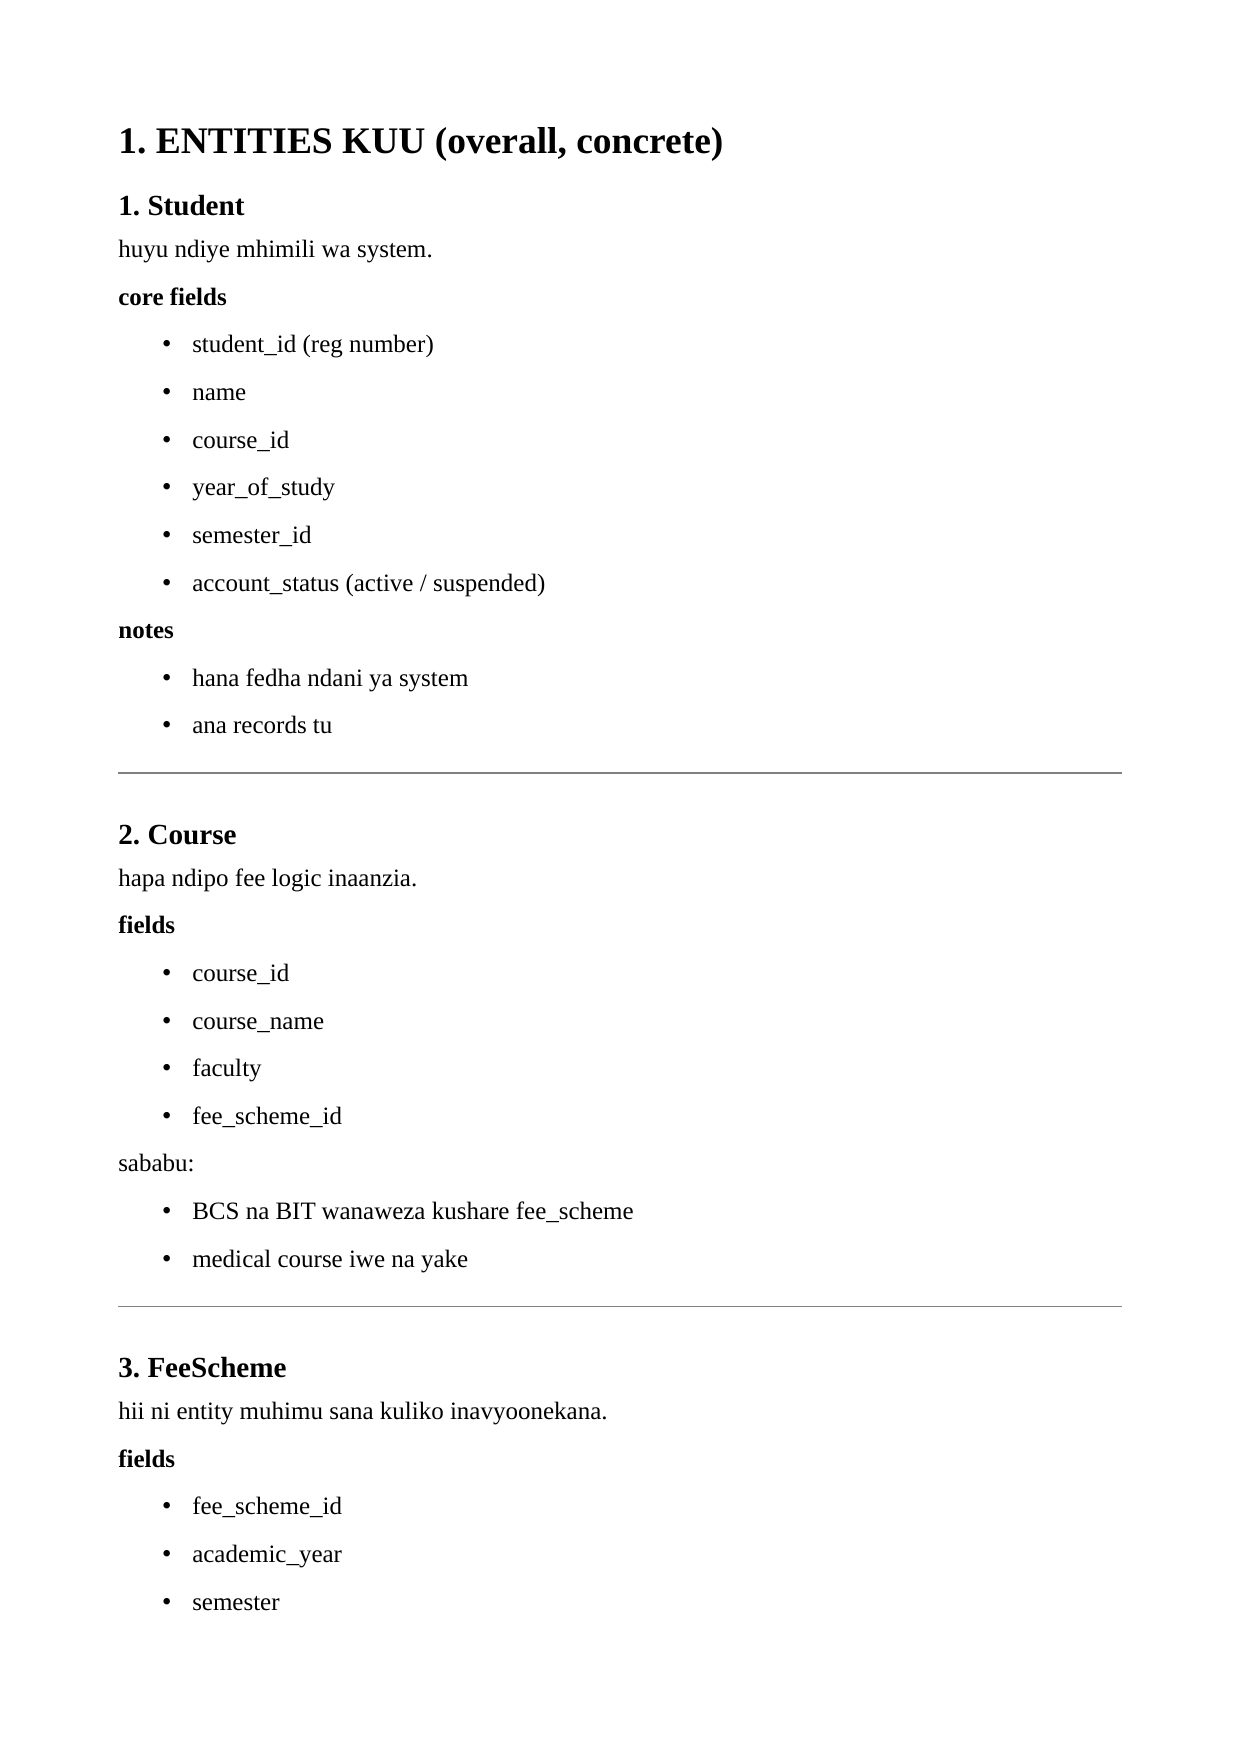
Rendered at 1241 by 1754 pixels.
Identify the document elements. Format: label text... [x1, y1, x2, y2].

list name [162, 377, 1122, 406]
list course_name [162, 1006, 1122, 1034]
subtitle 2. Course [118, 817, 1122, 850]
list fee_scheme_id [162, 1491, 1122, 1520]
subtitle 1. ENTITIES KUU (overall, concrete) [118, 118, 1122, 161]
list course_id [162, 958, 1122, 987]
list student_id (reg number) [162, 329, 1122, 358]
list course_id [162, 425, 1122, 453]
list faculty [162, 1053, 1122, 1082]
text core fields [118, 282, 1122, 311]
list semester_id [162, 520, 1122, 549]
list BCS na BIT wanaweza kushare fee_scheme [162, 1196, 1122, 1225]
text fields [118, 1444, 1122, 1473]
list ana records tu [162, 710, 1122, 739]
list fee_scheme_id [162, 1101, 1122, 1130]
list account_status (active / suspended) [162, 568, 1122, 596]
list semester [162, 1587, 1122, 1615]
text huyu ndiye mhimili wa system. [118, 234, 1122, 263]
text hii ni entity muhimu sana kuliko inavyoonekana. [118, 1396, 1122, 1425]
subtitle 3. FeeScheme [118, 1350, 1122, 1384]
text hapa ndipo fee logic inaanzia. [118, 863, 1122, 892]
text sababu: [118, 1148, 1122, 1177]
list hana fedha ndani ya system [162, 663, 1122, 692]
text fields [118, 911, 1122, 939]
list medical course iwe na yake [162, 1244, 1122, 1272]
list year_of_study [162, 472, 1122, 501]
list academic_year [162, 1539, 1122, 1568]
text notes [118, 615, 1122, 644]
subtitle 1. Student [118, 188, 1122, 222]
